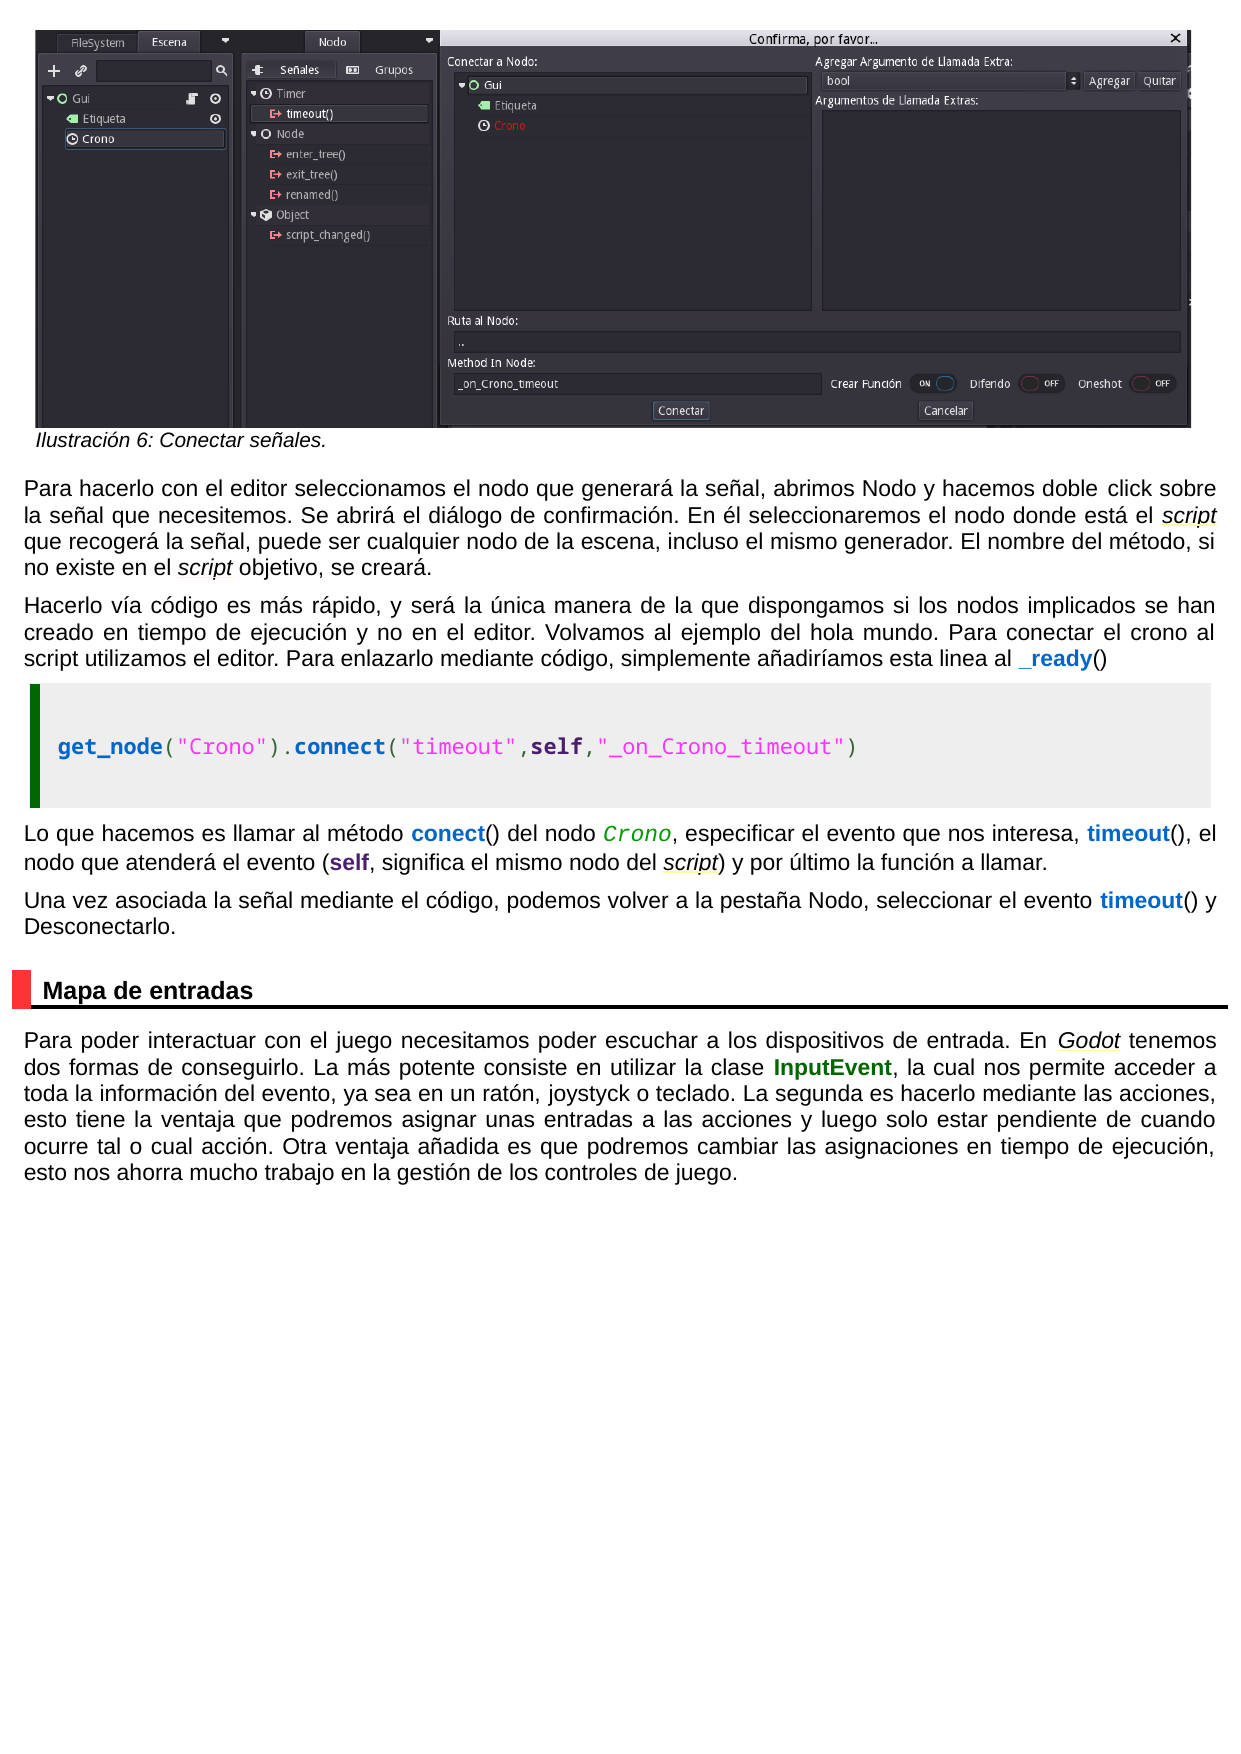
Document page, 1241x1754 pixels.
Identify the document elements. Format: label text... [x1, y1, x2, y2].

picture [35, 30, 1192, 428]
text Lo que hacemos es llamar al método conect() del nodo Crono, especificar el evento que nos interesa, timeout(), el nodo que atenderá el evento (self, significa el mismo nodo del script) y por último la función a llamar. [23, 820, 1217, 875]
text Para hacerlo con el editor seleccionamos el nodo que generará la señal, abrimos Nodo y hacemos doble click sobre la señal que necesitemos. Se abrirá el diálogo de confirmación. En él seleccionaremos el nodo donde está el script que recogerá la señal, puede ser cualquier nodo de la escena, incluso el mismo generador. El nombre del método, si no existe en el script objetivo, se creará. [23, 475, 1217, 581]
text get_node("Crono").connect("timeout",self,"_on_Crono_timeout") [40, 731, 1211, 761]
text Para poder interactuar con el juego necesitamos poder escuchar a los dispositivos de entrada. En Godot tenemos dos formas de conseguirlo. La más potente consiste en utilizar la clase InputEvent, la cual nos permite acceder a toda la información del evento, ya sea en un ratón, joystyck o teclado. La segunda es hacerlo mediante las acciones, esto tiene la ventaja que podremos asignar unas entradas a las acciones y luego solo estar pendiente de cuando ocurre tal o cual acción. Otra ventaja añadida es que podremos cambiar las asignaciones en tiempo de ejecución, esto nos ahorra mucho trabajo en la gestión de los controles de juego. [23, 1027, 1217, 1185]
text Ilustración 6: Conectar señales. [35, 428, 1191, 452]
subtitle Mapa de entradas [31, 970, 1228, 1005]
text Hacerlo vía código es más rápido, y será la única manera de la que dispongamos si los nodos implicados se han creado en tiempo de ejecución y no en el editor. Volvamos al ejemplo del hola mundo. Para conectar el crono al script utilizamos el editor. Para enlazarlo mediante código, simplemente añadiríamos esta linea al _ready() [23, 592, 1217, 672]
text Una vez asociada la señal mediante el código, podemos volver a la pestaña Nodo, seleccionar el evento timeout() y Desconectarlo. [23, 887, 1217, 939]
